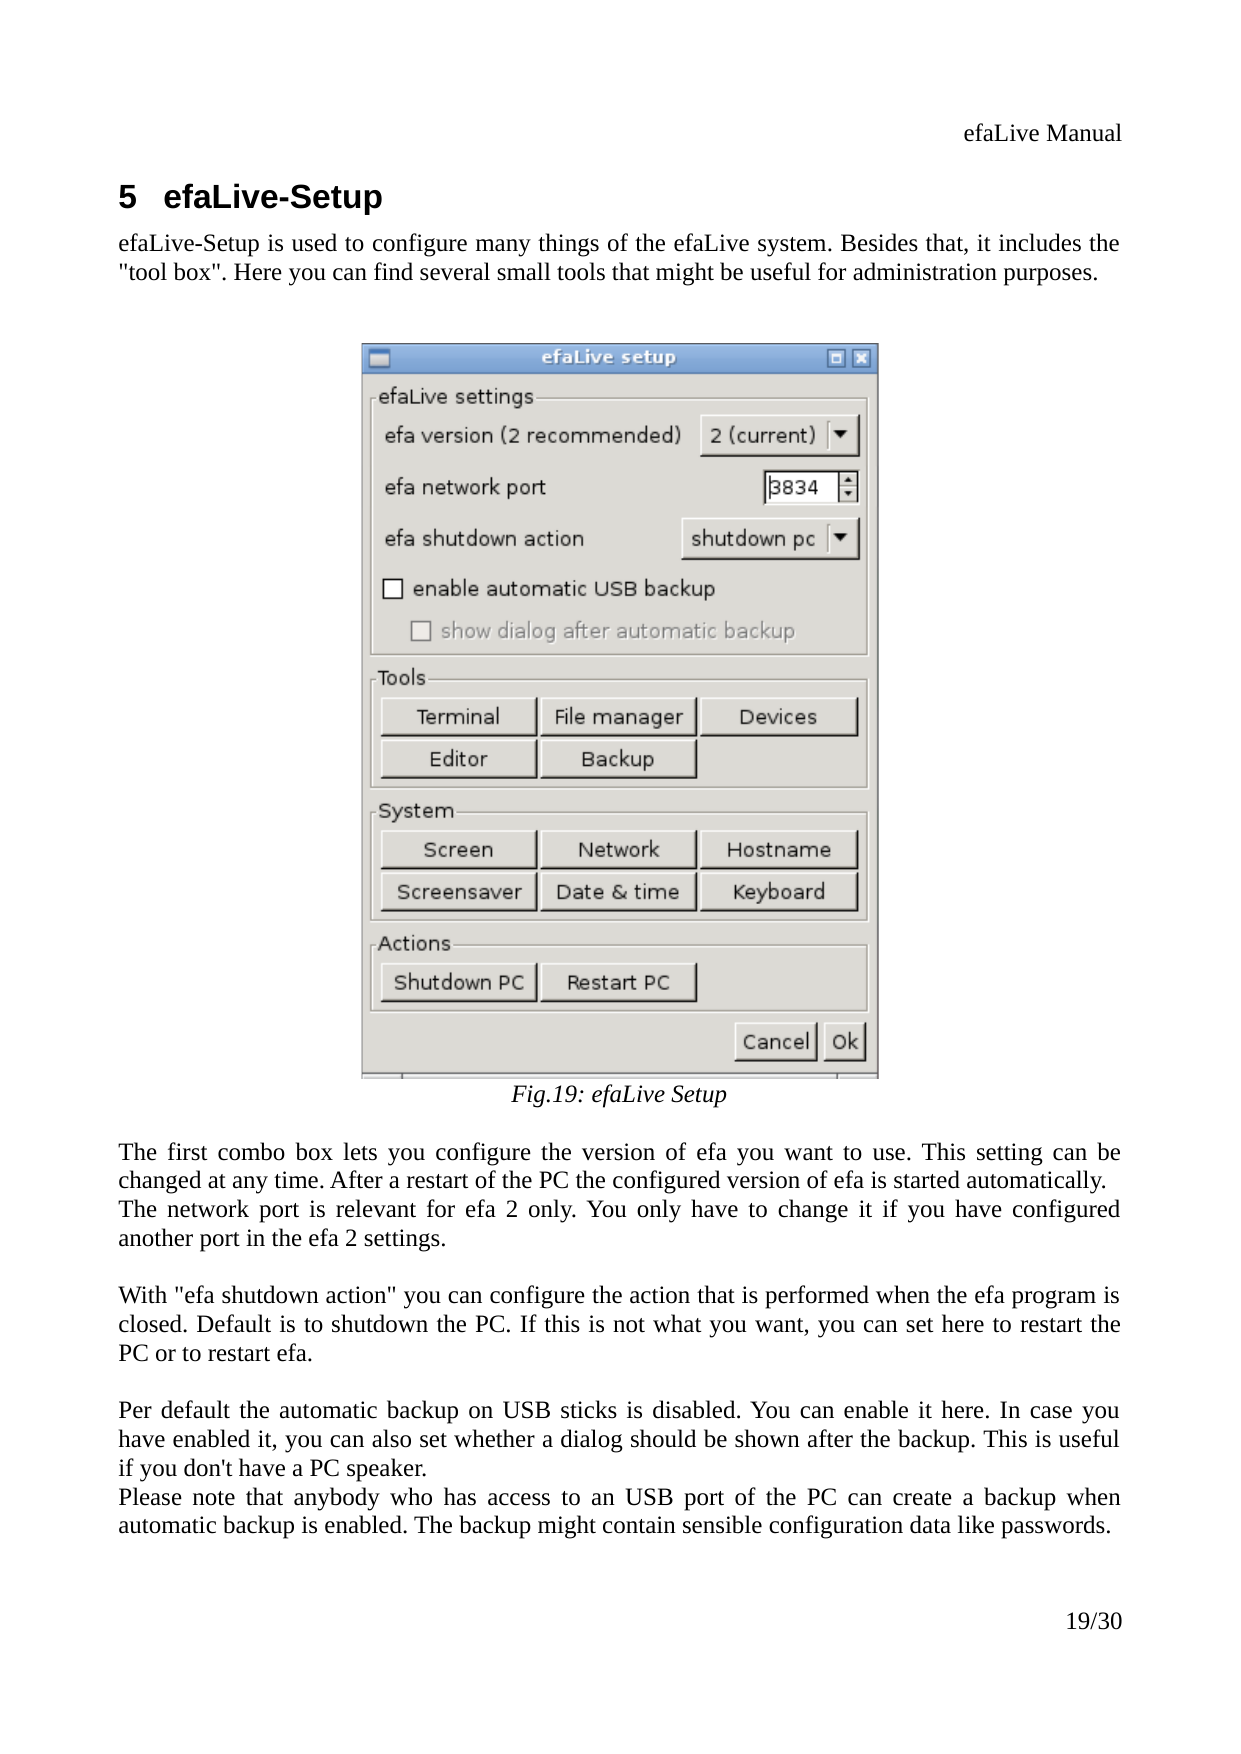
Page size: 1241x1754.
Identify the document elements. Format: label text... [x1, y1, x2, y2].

text The network port is relevant for efa 2 only. You only have to change it if you have configured another port in the efa 2 settings. [118, 1194, 1122, 1252]
picture [361, 343, 879, 1079]
text Fig.19: efaLive Setup [354, 356, 886, 1108]
text With "efa shutdown action" you can configure the action that is performed when the efa program is closed. Default is to shutdown the PC. If this is not what you want, you can set here to restart the PC or to restart efa. [118, 1280, 1122, 1367]
text efaLive-Setup is used to configure many things of the efaLive system. Besides that, it includes the "tool box". Here you can find several small tools that might be useful for administration purposes. [118, 228, 1122, 286]
text Per default the automatic backup on USB sticks is disabled. You can enable it here. In case you have enabled it, you can also set whether a dialog should be shown after the backup. This is useful if you don't have a PC speaker. [118, 1395, 1122, 1482]
text Please note that anybody who has access to an USB port of the PC can create a backup when automatic backup is enabled. The backup might contain sensible configuration data like passwords. [118, 1482, 1122, 1539]
text The first combo box lets you configure the version of efa you want to use. This setting can be changed at any time. After a restart of the PC the configured version of efa is started automatically. [118, 1137, 1122, 1194]
subtitle efaLive-Setup [118, 177, 1122, 216]
